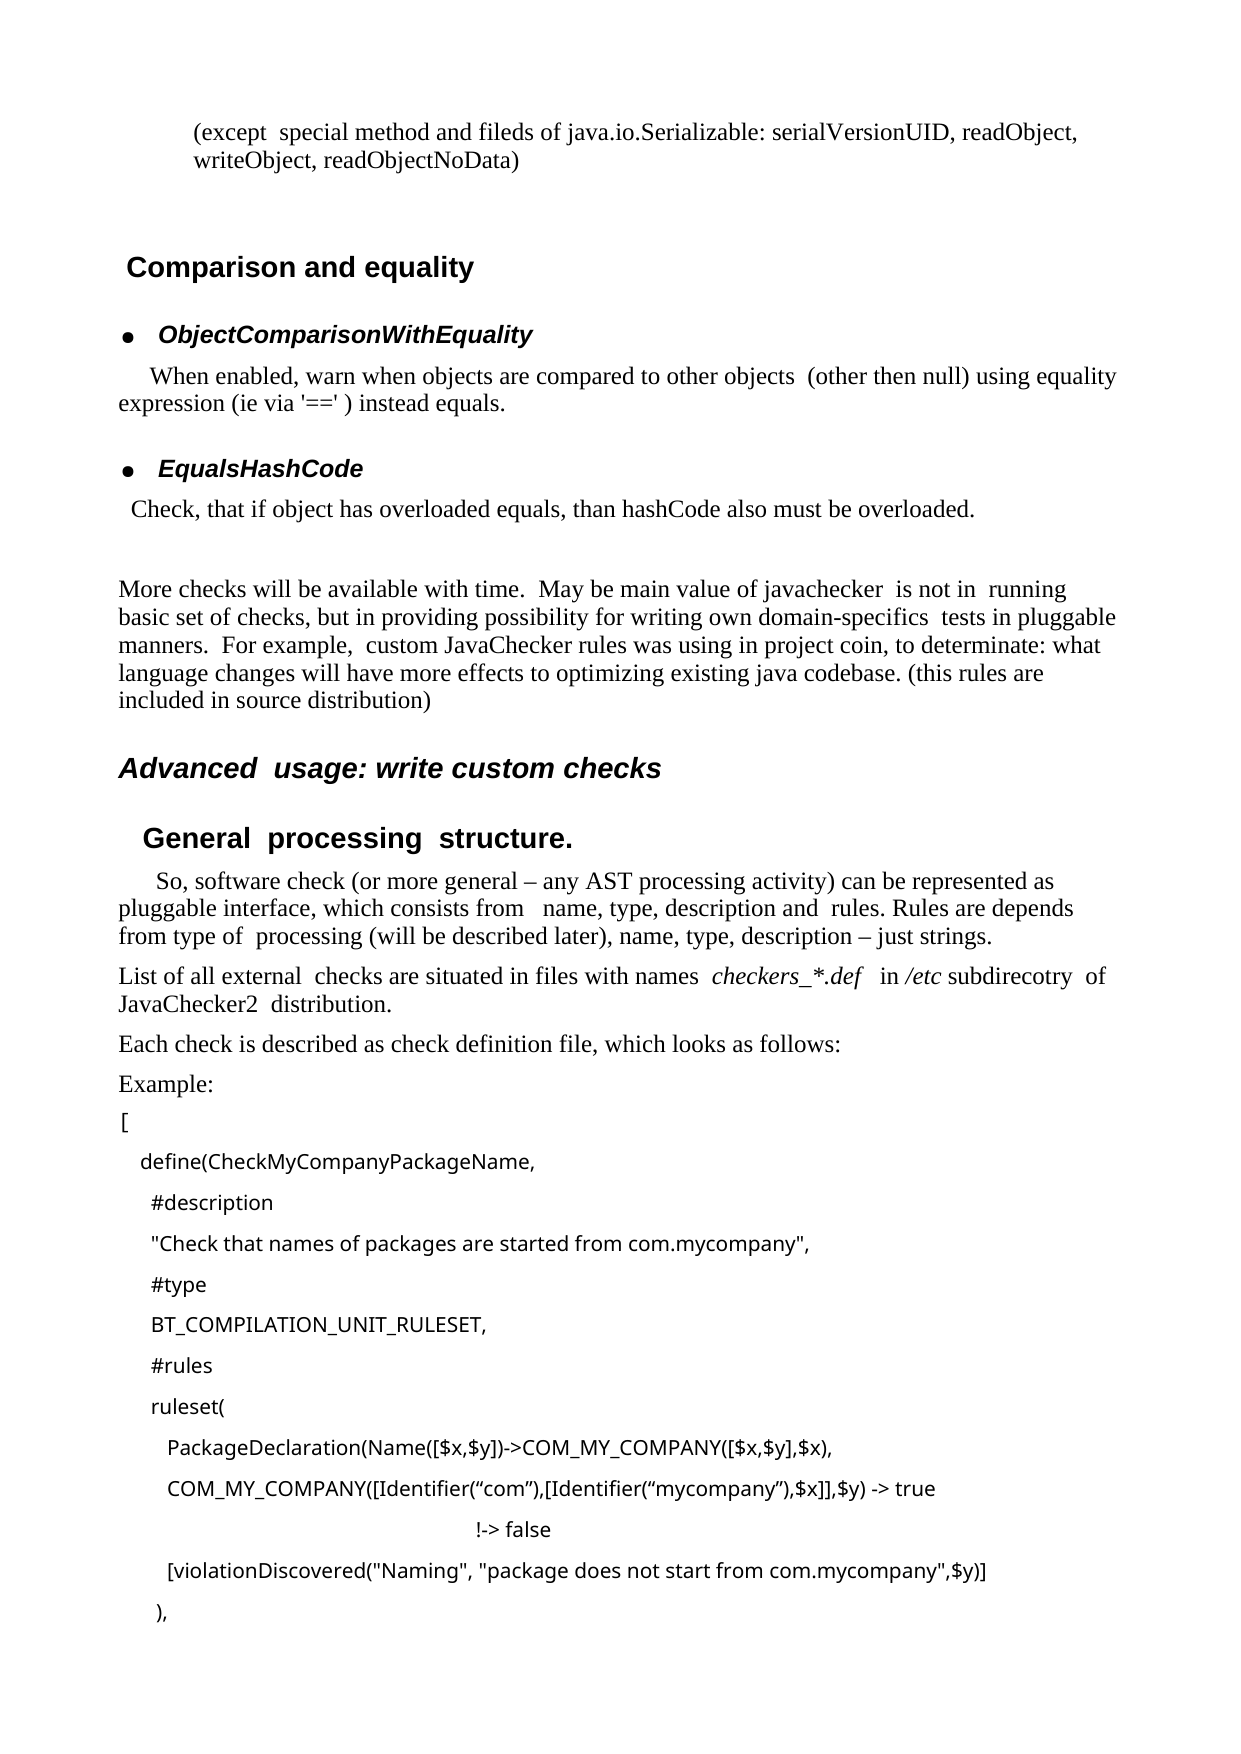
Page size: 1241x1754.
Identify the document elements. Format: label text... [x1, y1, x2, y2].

subtitle ObjectComparisonWithEquality [120, 321, 1122, 349]
text When enabled, warn when objects are compared to other objects (other then null) using equality expression (ie via '==' ) instead equals. [118, 362, 1122, 417]
text [ [118, 1111, 1122, 1134]
text COM_MY_COMPANY([Identifier(“com”),[Identifier(“mycompany”),$x]],$y) -> true [118, 1474, 1122, 1503]
text So, software check (or more general – any AST processing activity) can be represented as pluggable interface, which consists from name, type, description and rules. Rules are depends from type of processing (will be described later), name, type, description – just strings. [118, 867, 1122, 950]
text #type [118, 1270, 1122, 1298]
text BT_COMPILATION_UNIT_RULESET, [118, 1311, 1122, 1339]
text Check, that if object has overloaded equals, than hashCode also must be overloaded. [118, 495, 1122, 523]
subtitle Comparison and equality [118, 251, 1122, 284]
text define(CheckMyCompanyPackageName, [118, 1147, 1122, 1175]
text More checks will be available with time. May be main value of javachecker is not in running basic set of checks, but in providing possibility for writing own domain-specifics tests in pluggable manners. For example, custom JavaChecker rules was using in project coin, to determinate: what language changes will have more effects to optimizing existing java codebase. (this rules are included in source distribution) [118, 576, 1122, 714]
list (except special method and fileds of java.io.Serializable: serialVersionUID, readObject, writeObject, readObjectNoData) [156, 118, 1122, 173]
text [violationDiscovered("Naming", "package does not start from com.mycompany",$y)] [118, 1556, 1122, 1585]
text PackageDeclaration(Name([$x,$y])->COM_MY_COMPANY([$x,$y],$x), [118, 1433, 1122, 1462]
text ), [118, 1597, 1122, 1626]
text List of all external checks are situated in files with names checkers_*.def in /etc subdirecotry of JavaChecker2 distribution. [118, 962, 1122, 1018]
subtitle Advanced usage: write custom checks [118, 752, 1122, 784]
text #description [118, 1188, 1122, 1216]
text Each check is described as check definition file, which looks as follows: [118, 1030, 1122, 1058]
subtitle EqualsHashCode [120, 455, 1122, 483]
subtitle General processing structure. [118, 822, 1122, 854]
text Example: [118, 1071, 1122, 1098]
text ruleset( [118, 1392, 1122, 1421]
text "Check that names of packages are started from com.mycompany", [118, 1229, 1122, 1257]
text #rules [118, 1352, 1122, 1380]
text !-> false [118, 1515, 1122, 1544]
